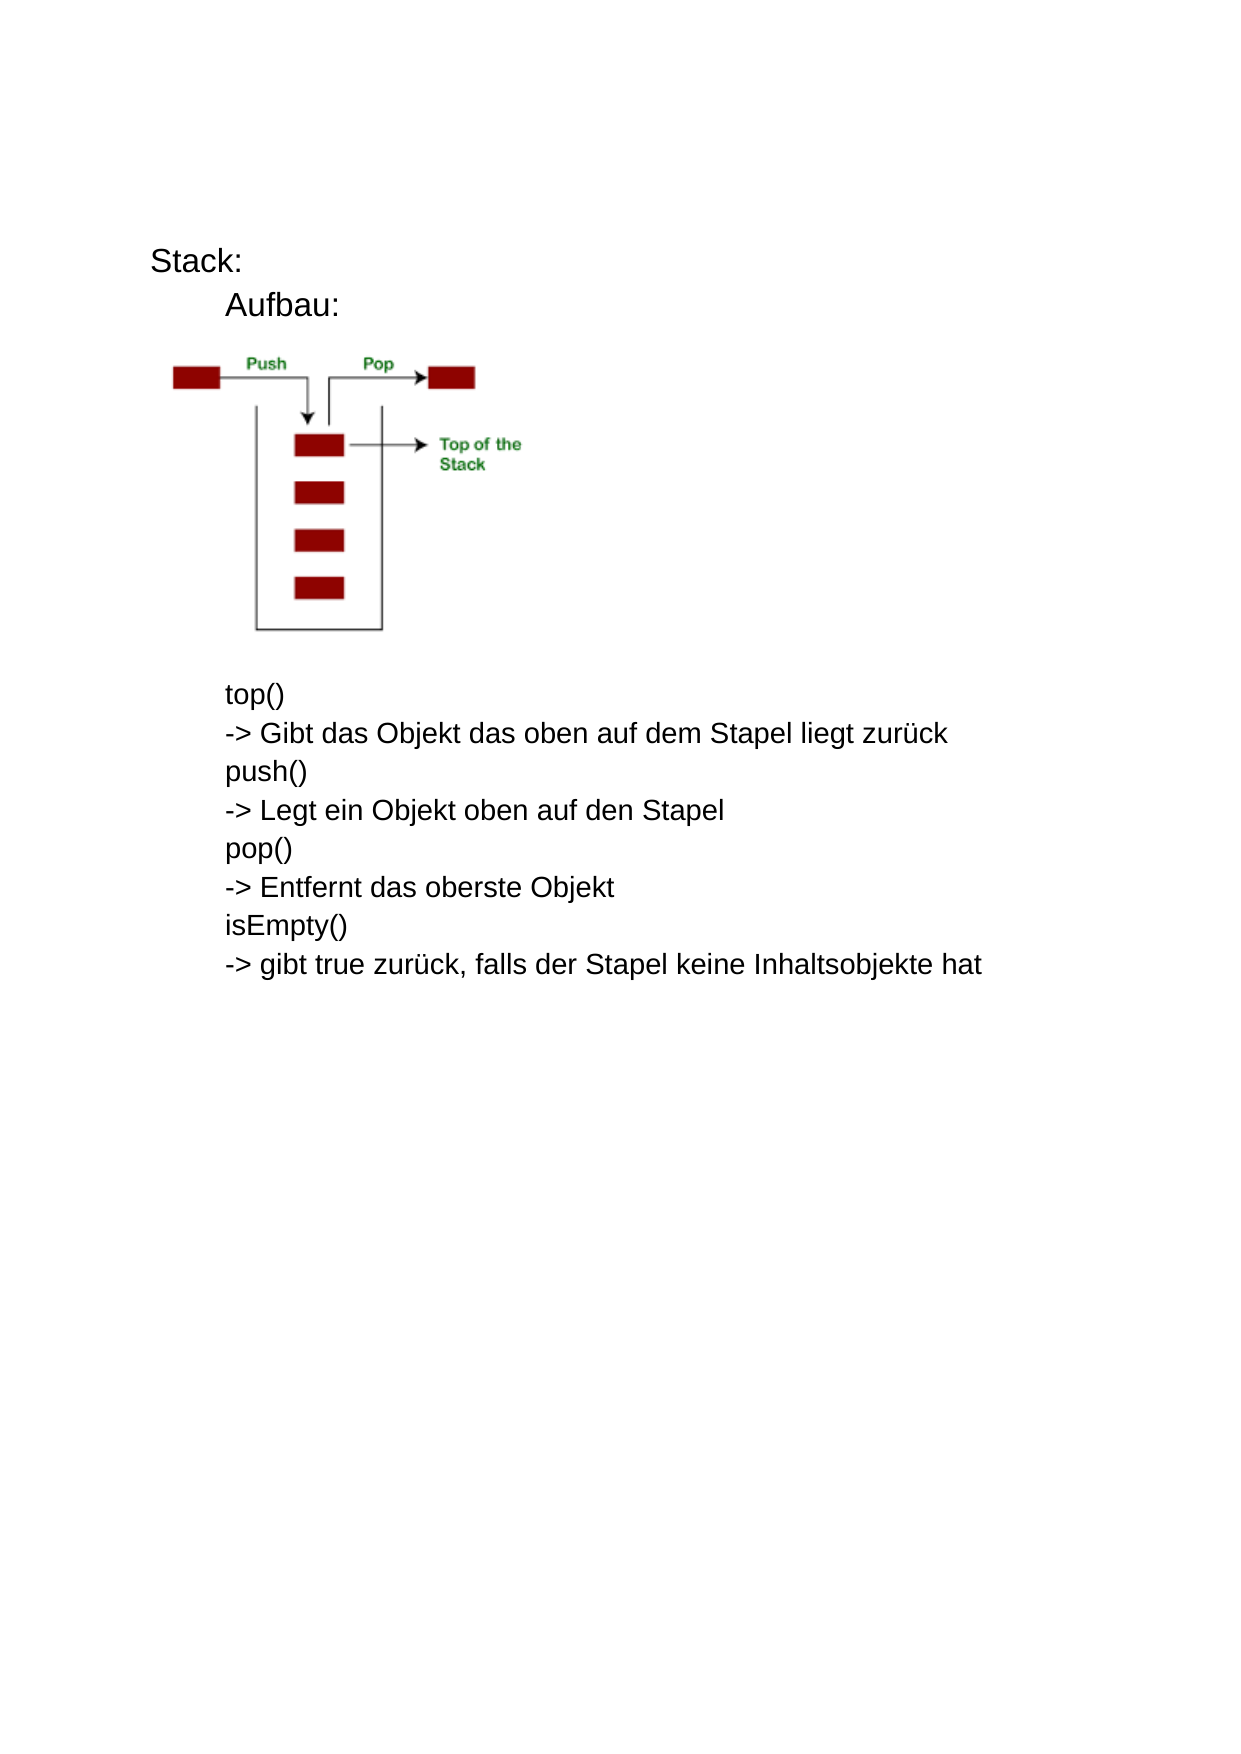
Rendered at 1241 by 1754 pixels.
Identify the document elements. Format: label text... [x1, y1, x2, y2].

text -> Legt ein Objekt oben auf den Stapel [150, 793, 1090, 826]
text top() [150, 677, 1090, 711]
text isEmpty() [150, 908, 1090, 942]
text -> gibt true zurück, falls der Stapel keine Inhaltsobjekte hat [150, 947, 1090, 980]
text push() [150, 754, 1090, 788]
text -> Entfernt das oberste Objekt [150, 870, 1090, 903]
text Aufbau: [150, 285, 1090, 323]
text pop() [150, 831, 1090, 865]
text Stack: [150, 241, 1090, 279]
picture [150, 328, 543, 643]
text -> Gibt das Objekt das oben auf dem Stapel liegt zurück [150, 716, 1090, 749]
